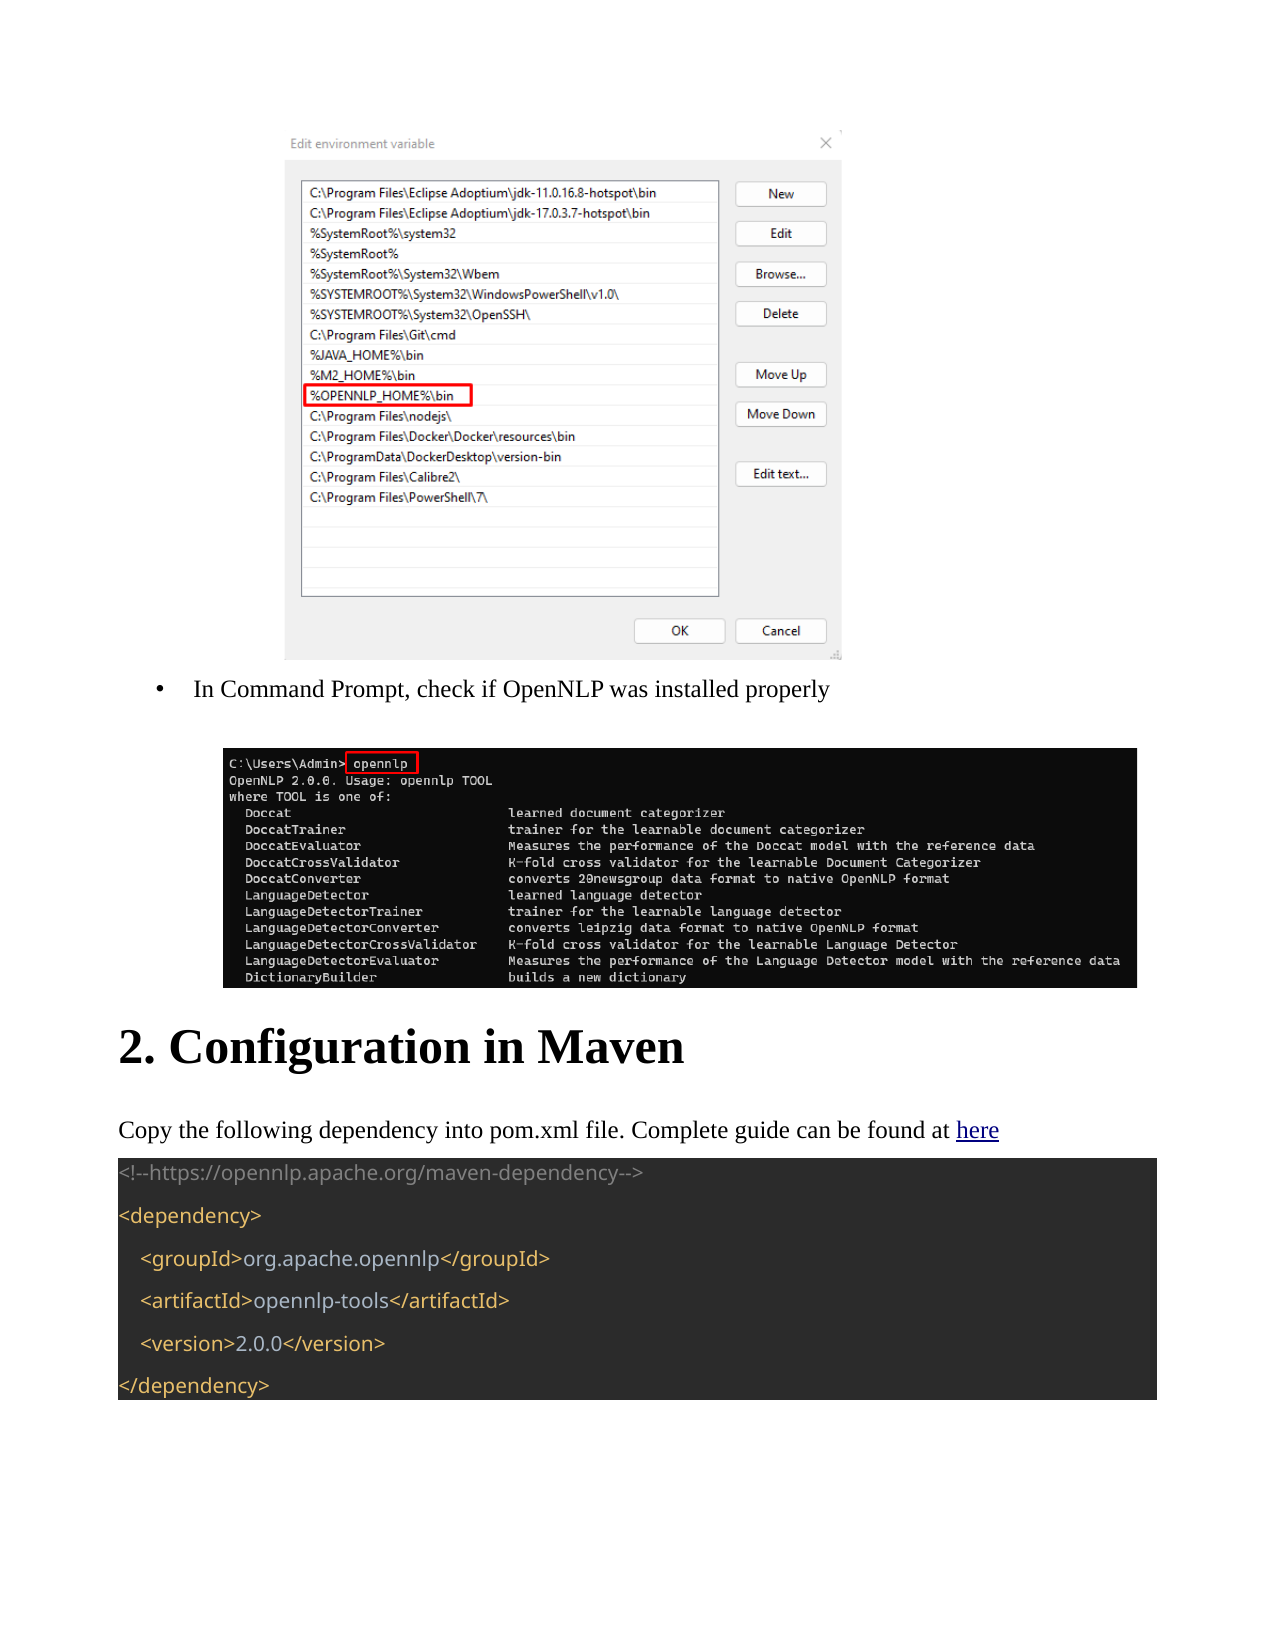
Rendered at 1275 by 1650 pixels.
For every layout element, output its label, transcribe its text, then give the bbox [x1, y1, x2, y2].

text Copy the following dependency into pom.xml file. Complete guide can be found at here [118, 1115, 1157, 1144]
picture [284, 130, 842, 660]
picture [223, 748, 1138, 988]
list In Command Prompt, check if OpenNLP was installed properly [156, 118, 1157, 703]
text <!--https://opennlp.apache.org/maven-dependency--> <dependency> <groupId>org.apache.opennlp</groupId> <artifactId>opennlp-tools</artifactId> <version>2.0.0</version> </dependency> [118, 1158, 1157, 1400]
subtitle 2. Configuration in Maven [118, 742, 1157, 1074]
